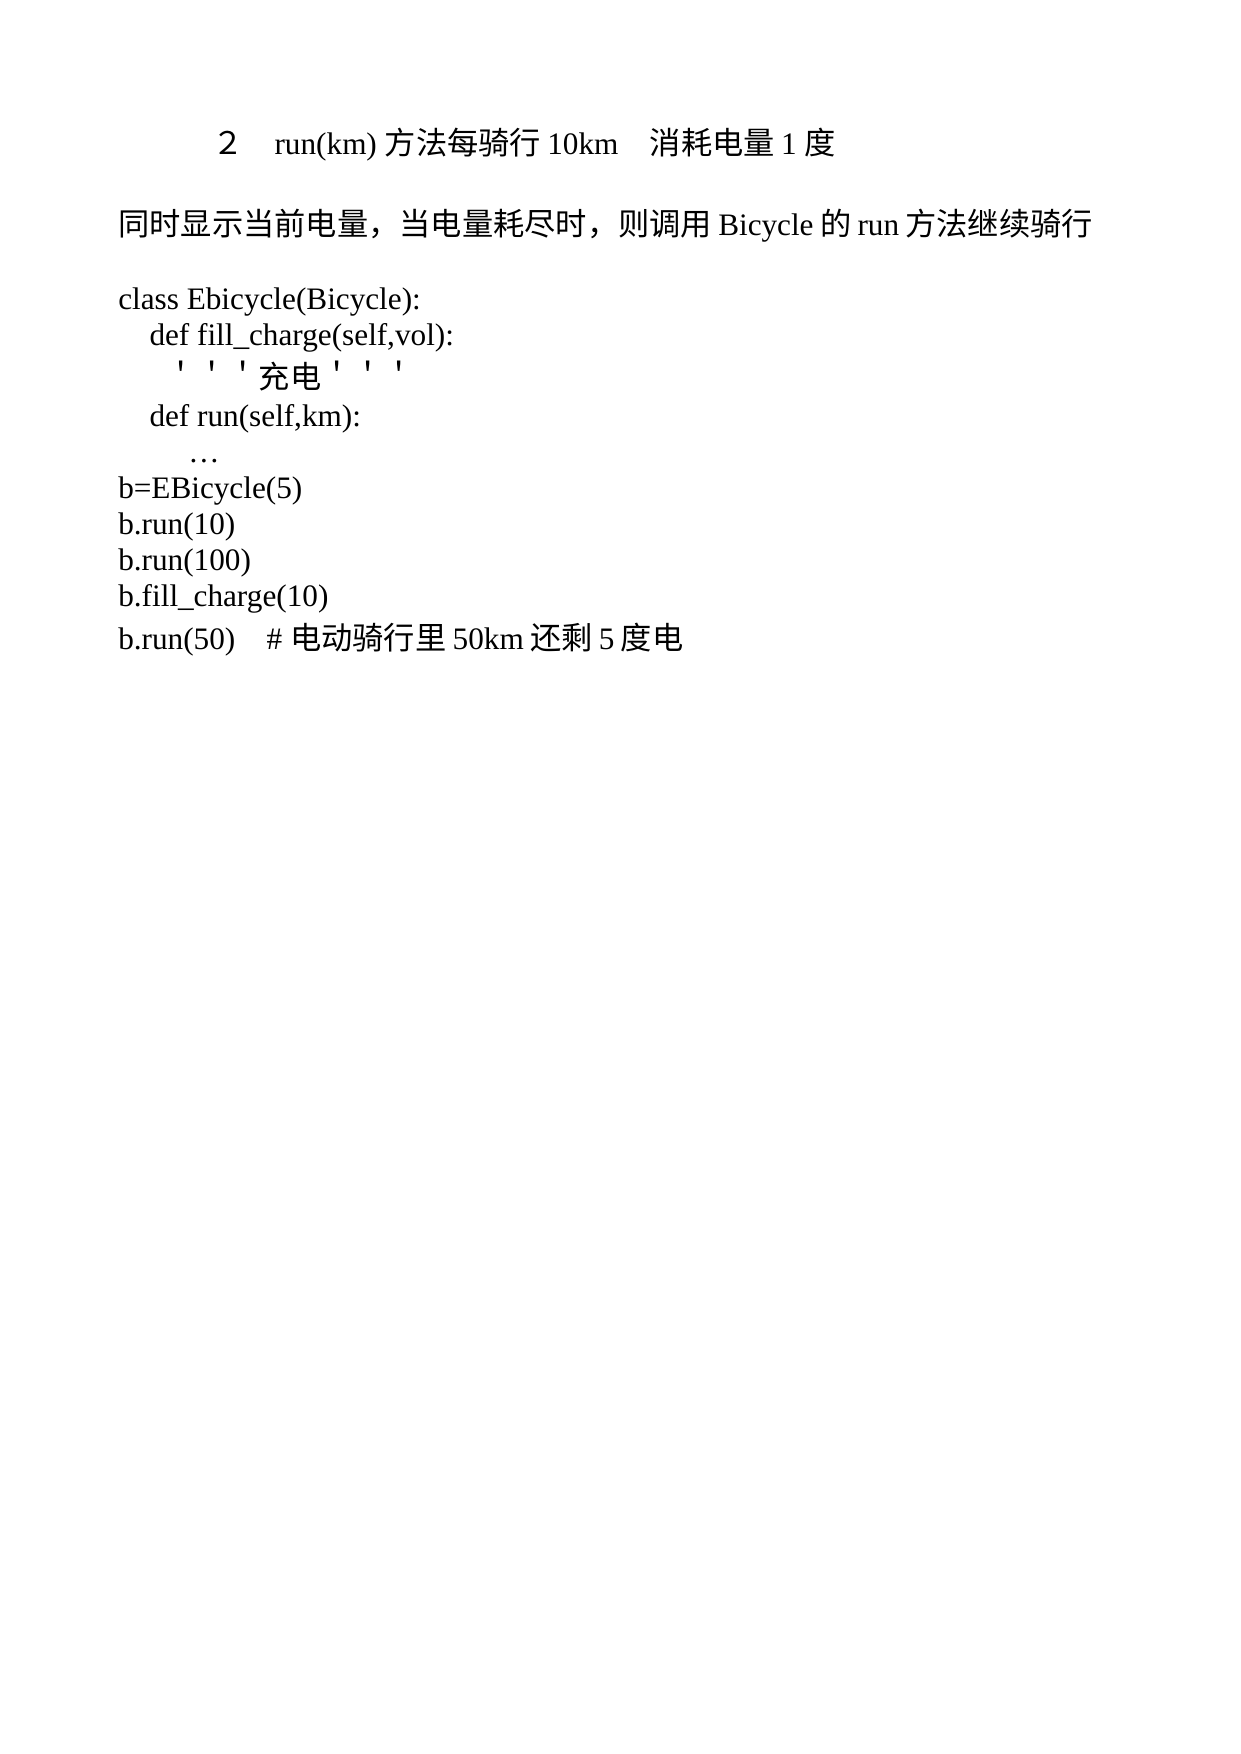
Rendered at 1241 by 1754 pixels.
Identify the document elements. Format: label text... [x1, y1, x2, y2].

text b=EBicycle(5) [118, 469, 1122, 505]
text b.run(10) [118, 505, 1122, 541]
text … [118, 433, 1122, 469]
text b.run(100) [118, 541, 1122, 577]
text def fill_charge(self,vol): [118, 316, 1122, 352]
text b.fill_charge(10) [118, 577, 1122, 613]
text class Ebicycle(Bicycle): [118, 280, 1122, 316]
text ＇＇＇充电＇＇＇ [118, 352, 1122, 397]
text def run(self,km): [118, 397, 1122, 433]
text ２ run(km) 方法每骑行10km 消耗电量1 度 [118, 118, 1122, 163]
text 同时显示当前电量，当电量耗尽时，则调用Bicycle的run方法继续骑行 [118, 199, 1122, 244]
text b.run(50) # 电动骑行里50km还剩5度电 [118, 613, 1122, 658]
